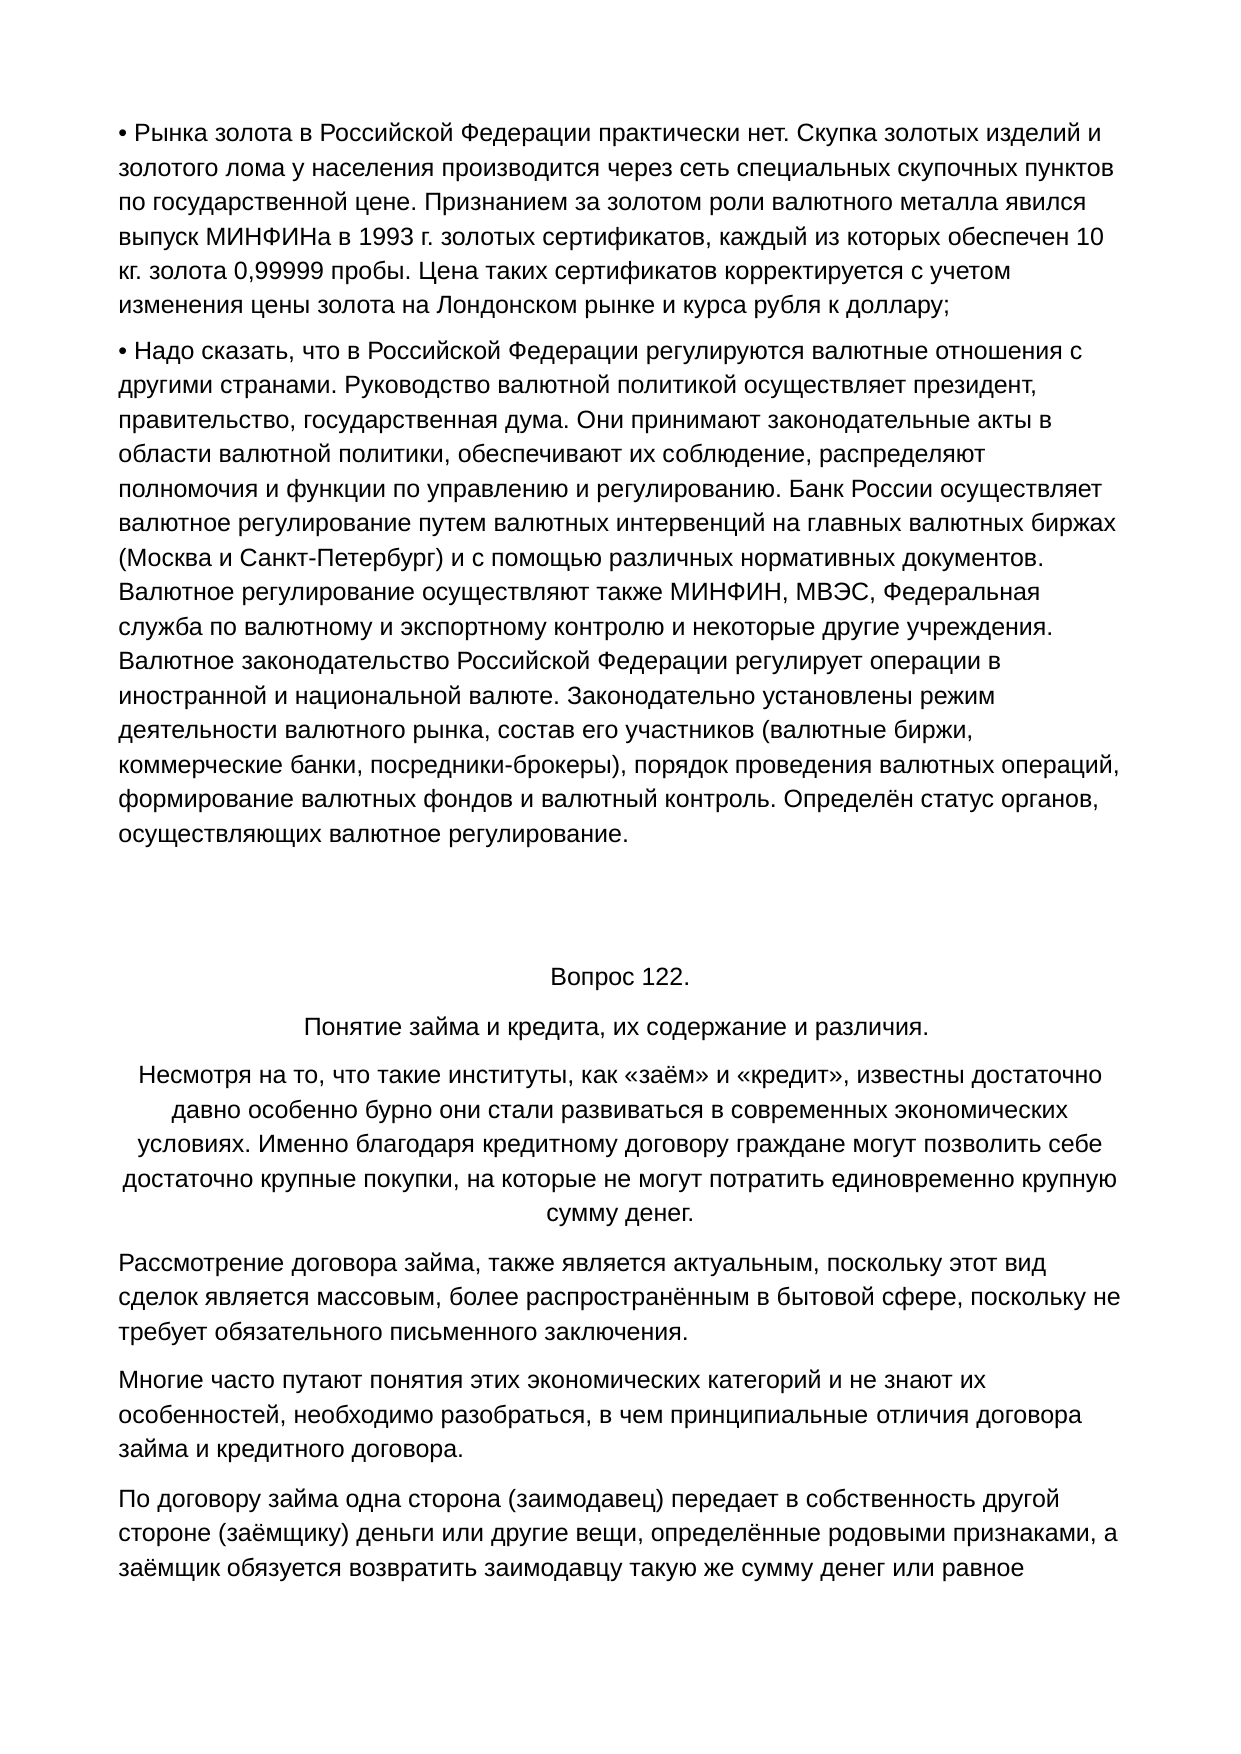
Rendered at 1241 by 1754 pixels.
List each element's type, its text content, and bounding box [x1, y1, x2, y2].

text Вопрос 122. [118, 962, 1122, 991]
text Рассмотрение договора займа, также является актуальным, поскольку этот вид сделок является массовым, более распространённым в бытовой сфере, поскольку не требует обязательного письменного заключения. [118, 1247, 1122, 1345]
text Несмотря на то, что такие институты, как «заём» и «кредит», известны достаточно давно особенно бурно они стали развиваться в современных экономических условиях. Именно благодаря кредитному договору граждане могут позволить себе достаточно крупные покупки, на которые не могут потратить единовременно крупную сумму денег. [118, 1061, 1122, 1227]
text Понятие займа и кредита, их содержание и различия. [118, 1011, 1122, 1040]
text • Надо сказать, что в Российской Федерации регулируются валютные отношения с другими странами. Руководство валютной политикой осуществляет президент, правительство, государственная дума. Они принимают законодательные акты в области валютной политики, обеспечивают их соблюдение, распределяют полномочия и функции по управлению и регулированию. Банк России осуществляет валютное регулирование путем валютных интервенций на главных валютных биржах (Москва и Санкт-Петербург) и с помощью различных нормативных документов. Валютное регулирование осуществляют также МИНФИН, МВЭС, Федеральная служба по валютному и экспортному контролю и некоторые другие учреждения. Валютное законодательство Российской Федерации регулирует операции в иностранной и национальной валюте. Законодательно установлены режим деятельности валютного рынка, состав его участников (валютные биржи, коммерческие банки, посредники-брокеры), порядок проведения валютных операций, формирование валютных фондов и валютный контроль. Определён статус органов, осуществляющих валютное регулирование. [118, 336, 1122, 847]
text • Рынка золота в Российской Федерации практически нет. Скупка золотых изделий и золотого лома у населения производится через сеть специальных скупочных пунктов по государственной цене. Признанием за золотом роли валютного металла явился выпуск МИНФИНа в 1993 г. золотых сертификатов, каждый из которых обеспечен 10 кг. золота 0,99999 пробы. Цена таких сертификатов корректируется с учетом изменения цены золота на Лондонском рынке и курса рубля к доллару; [118, 118, 1122, 319]
text По договору займа одна сторона (заимодавец) передает в собственность другой стороне (заёмщику) деньги или другие вещи, определённые родовыми признаками, а заёмщик обязуется возвратить заимодавцу такую же сумму денег или равное [118, 1483, 1122, 1581]
text Многие часто путают понятия этих экономических категорий и не знают их особенностей, необходимо разобраться, в чем принципиальные отличия договора займа и кредитного договора. [118, 1366, 1122, 1463]
